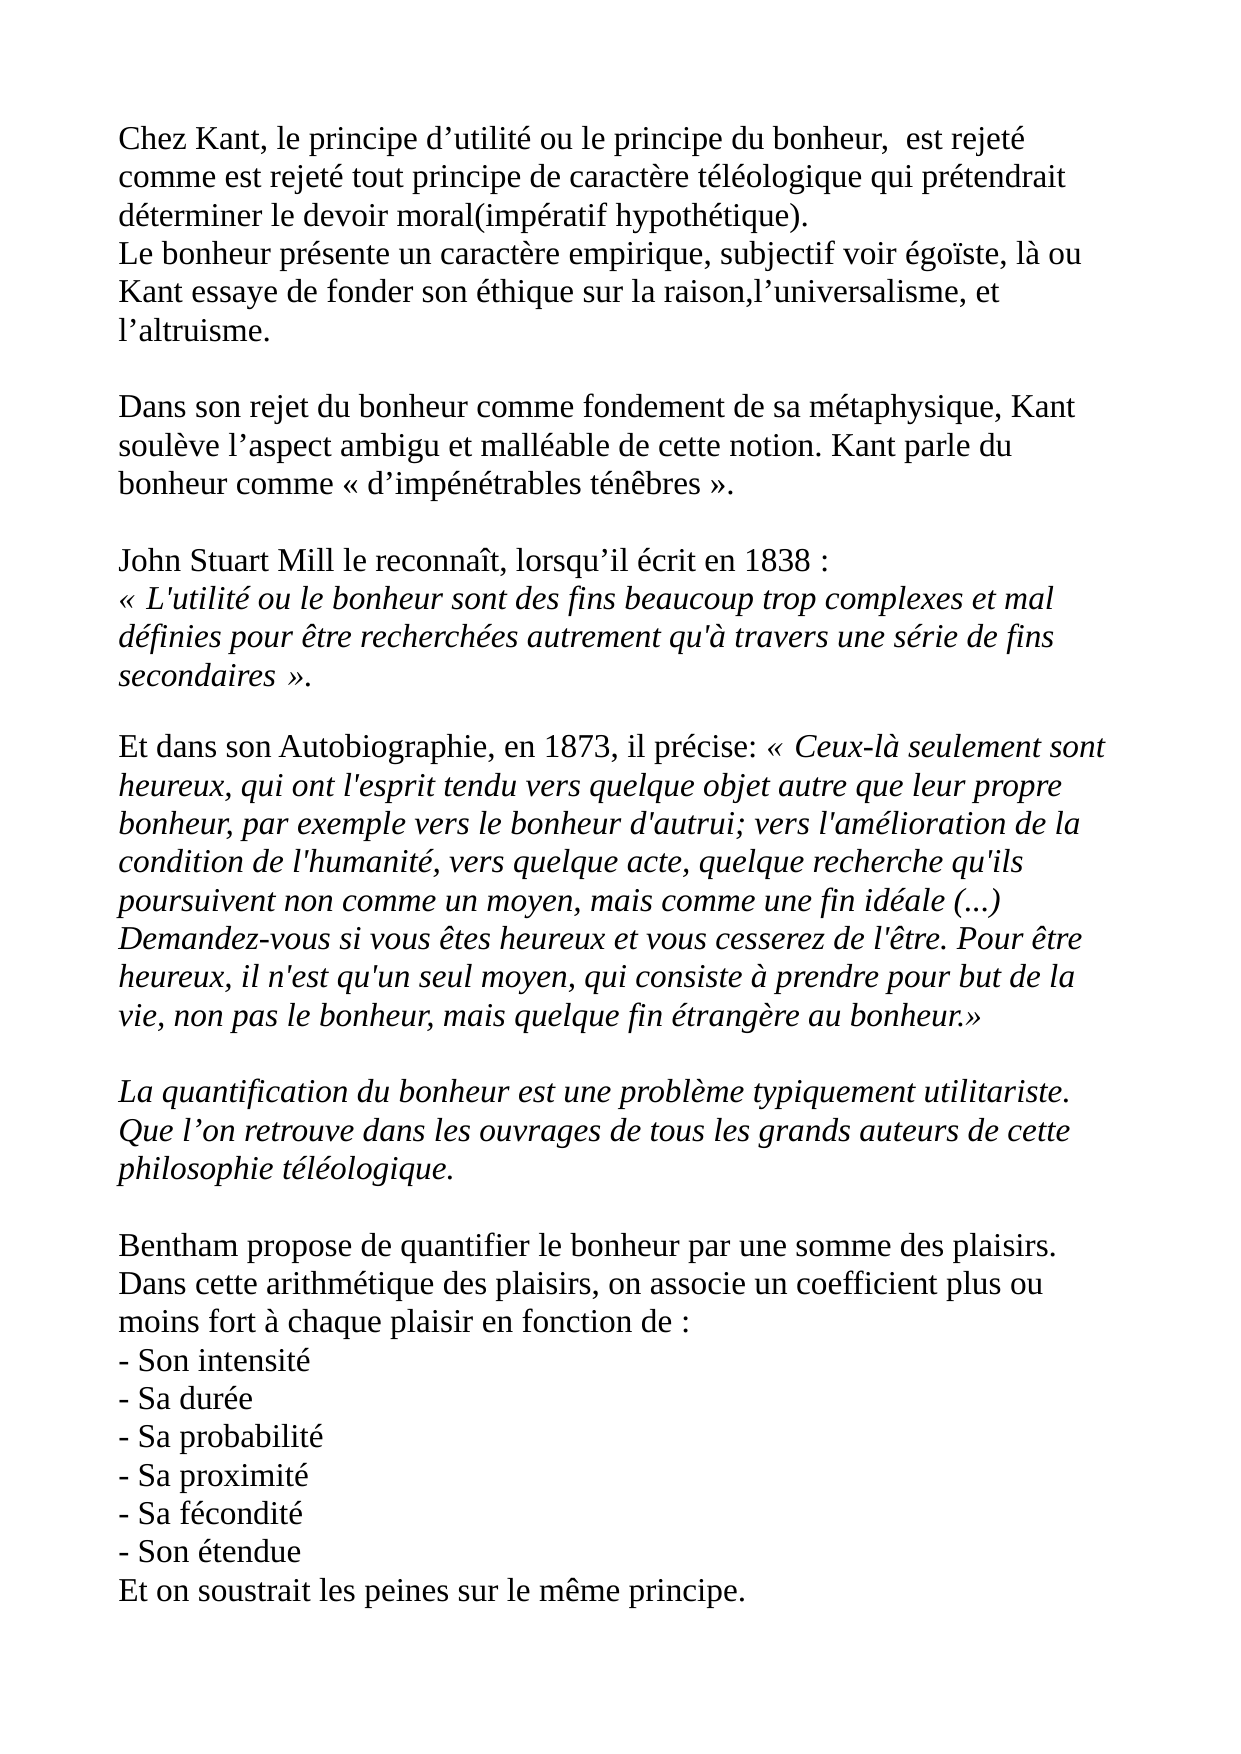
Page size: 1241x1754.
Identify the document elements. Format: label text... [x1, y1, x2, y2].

text John Stuart Mill le reconnaît, lorsqu’il écrit en 1838 : [118, 540, 1122, 578]
text - Son étendue [118, 1532, 1122, 1570]
text - Sa probabilité [118, 1417, 1122, 1455]
text Chez Kant, le principe d’utilité ou le principe du bonheur, est rejeté comme est rejeté tout principe de caractère téléologique qui prétendrait déterminer le devoir moral(impératif hypothétique). [118, 118, 1122, 233]
text - Sa proximité [118, 1455, 1122, 1493]
text - Sa fécondité [118, 1493, 1122, 1532]
text Et on soustrait les peines sur le même principe. [118, 1570, 1122, 1608]
text La quantification du bonheur est une problème typiquement utilitariste. Que l’on retrouve dans les ouvrages de tous les grands auteurs de cette philosophie téléologique. [118, 1072, 1122, 1187]
text - Son intensité [118, 1340, 1122, 1378]
text Dans cette arithmétique des plaisirs, on associe un coefficient plus ou moins fort à chaque plaisir en fonction de : [118, 1263, 1122, 1340]
text « L'utilité ou le bonheur sont des fins beaucoup trop complexes et mal définies pour être recherchées autrement qu'à travers une série de fins secondaires ». [118, 578, 1122, 693]
text - Sa durée [118, 1378, 1122, 1417]
text Le bonheur présente un caractère empirique, subjectif voir égoïste, là ou Kant essaye de fonder son éthique sur la raison,l’universalisme, et l’altruisme. [118, 233, 1122, 348]
text Bentham propose de quantifier le bonheur par une somme des plaisirs. [118, 1225, 1122, 1263]
text Dans son rejet du bonheur comme fondement de sa métaphysique, Kant soulève l’aspect ambigu et malléable de cette notion. Kant parle du bonheur comme « d’impénétrables ténêbres ». [118, 386, 1122, 501]
text Et dans son Autobiographie, en 1873, il précise: « Ceux-là seulement sont heureux, qui ont l'esprit tendu vers quelque objet autre que leur propre bonheur, par exemple vers le bonheur d'autrui; vers l'amélioration de la condition de l'humanité, vers quelque acte, quelque recherche qu'ils poursuivent non comme un moyen, mais comme une fin idéale (...) Demandez-vous si vous êtes heureux et vous cesserez de l'être. Pour être heureux, il n'est qu'un seul moyen, qui consiste à prendre pour but de la vie, non pas le bonheur, mais quelque fin étrangère au bonheur.» [118, 727, 1122, 1033]
